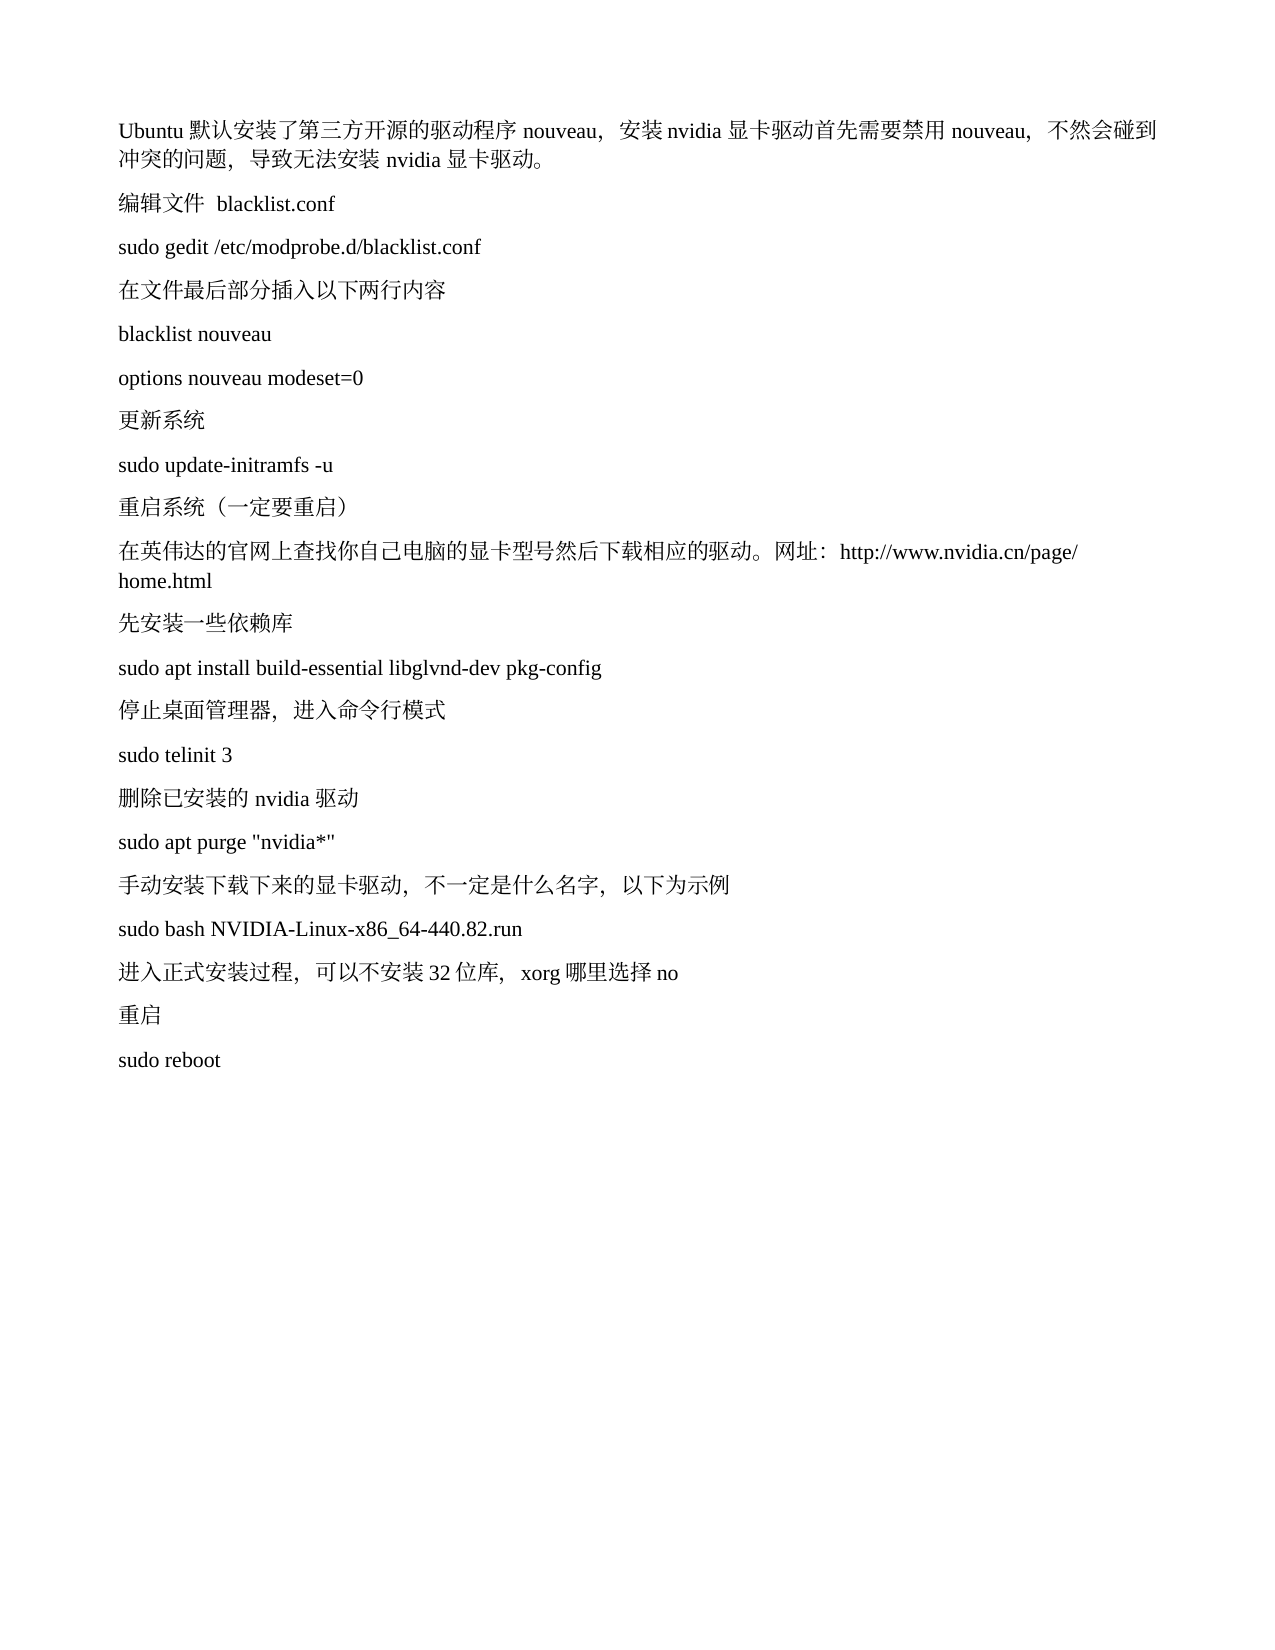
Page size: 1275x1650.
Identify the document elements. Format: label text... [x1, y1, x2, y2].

text 手动安装下载下来的显卡驱动，不一定是什么名字，以下为示例 [118, 873, 1157, 898]
text 删除已安装的 nvidia 驱动 [118, 786, 1157, 811]
text sudo apt install build-essential libglvnd-dev pkg-config [118, 655, 1157, 680]
text 更新系统 [118, 408, 1157, 433]
text sudo apt purge "nvidia*" [118, 829, 1157, 854]
text 在文件最后部分插入以下两行内容 [118, 278, 1157, 303]
text 编辑文件 blacklist.conf [118, 191, 1157, 216]
text sudo gedit /etc/modprobe.d/blacklist.conf [118, 234, 1157, 259]
text options nouveau modeset=0 [118, 365, 1157, 390]
text Ubuntu 默认安装了第三方开源的驱动程序 nouveau，安装nvidia 显卡驱动首先需要禁用 nouveau，不然会碰到冲突的问题，导致无法安装 nvidia 显卡驱动。 [118, 118, 1157, 172]
text 在英伟达的官网上查找你自己电脑的显卡型号然后下载相应的驱动。网址：http://www.nvidia.cn/page/home.html [118, 539, 1157, 593]
text 重启 [118, 1003, 1157, 1028]
text sudo update-initramfs -u [118, 452, 1157, 477]
text sudo bash NVIDIA-Linux-x86_64-440.82.run [118, 916, 1157, 941]
text 先安装一些依赖库 [118, 611, 1157, 637]
text 停止桌面管理器，进入命令行模式 [118, 698, 1157, 724]
text blacklist nouveau [118, 321, 1157, 346]
text 进入正式安装过程，可以不安装32位库，xorg哪里选择no [118, 960, 1157, 985]
text sudo telinit 3 [118, 742, 1157, 767]
text sudo reboot [118, 1047, 1157, 1072]
text 重启系统（一定要重启） [118, 495, 1157, 521]
